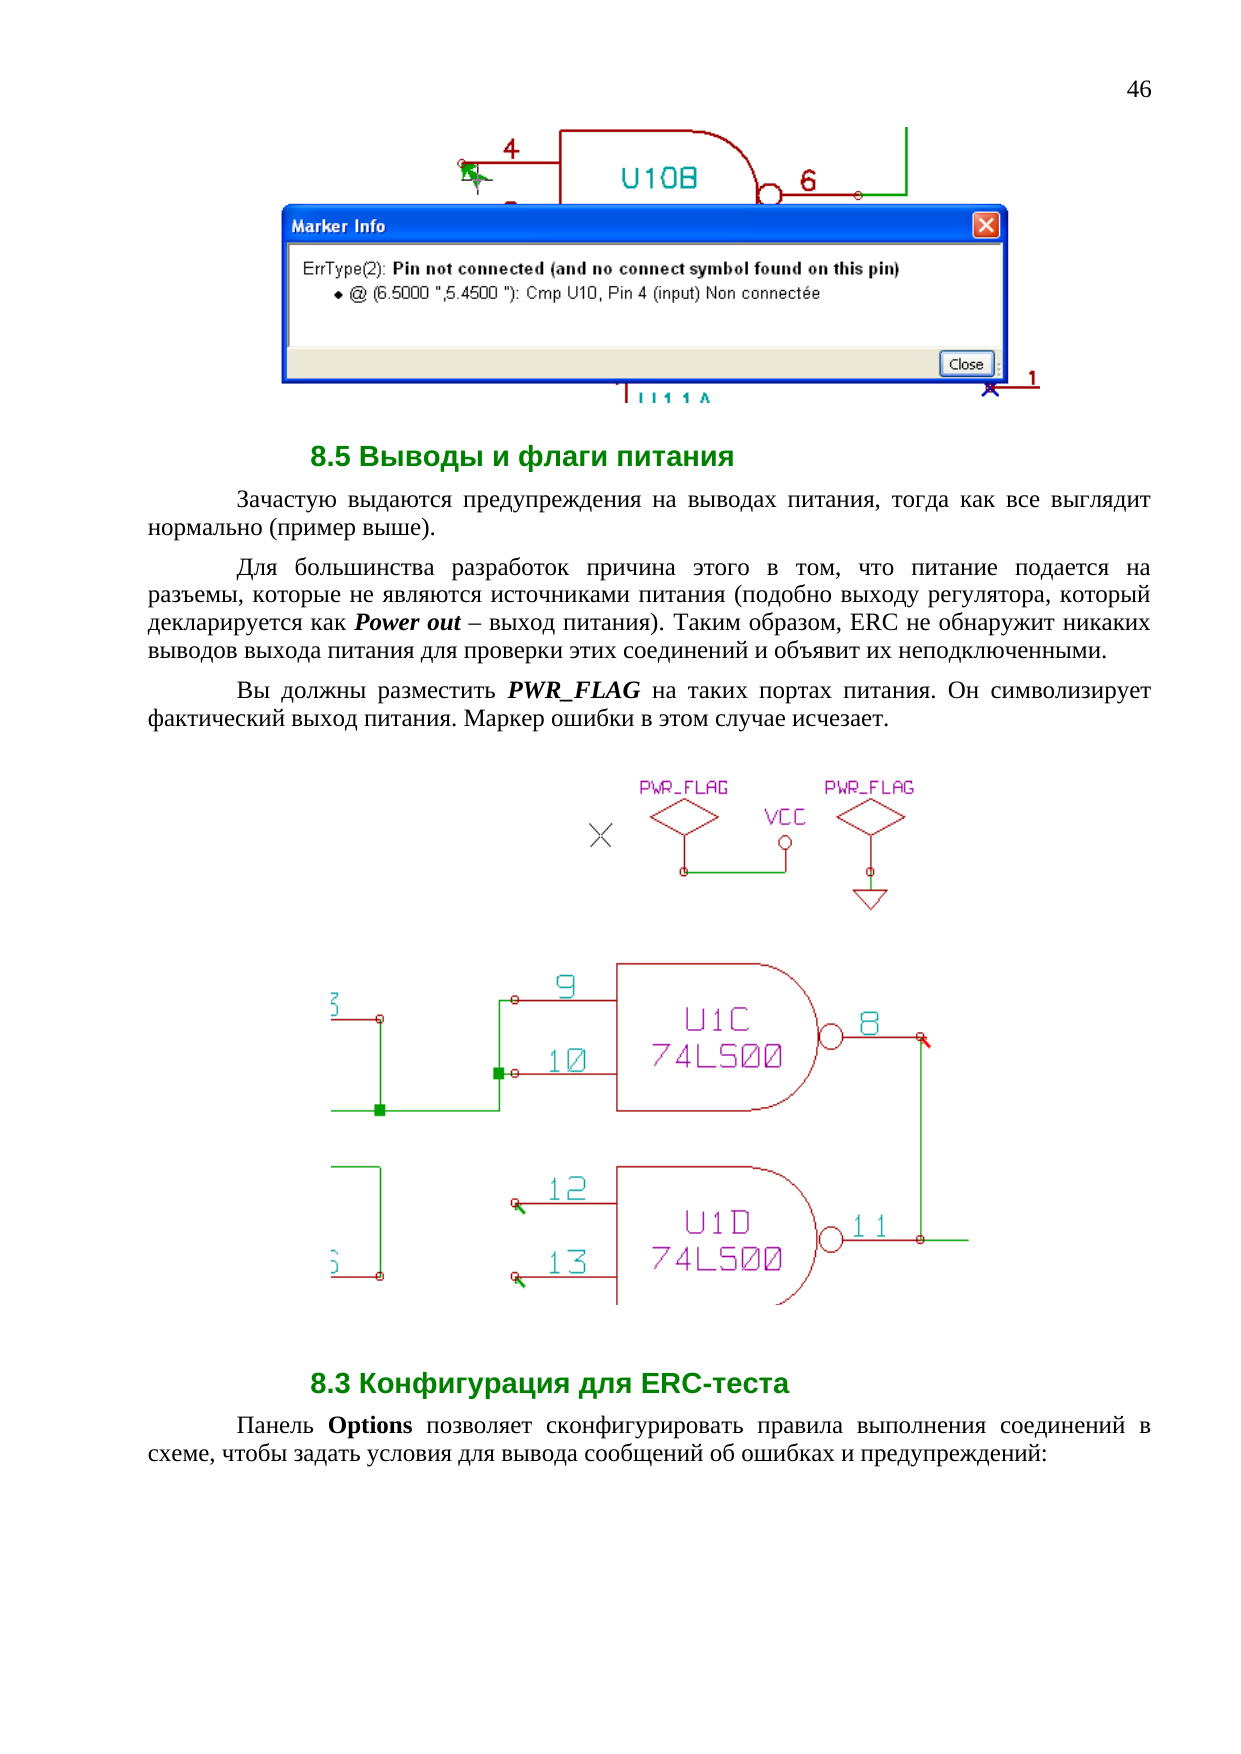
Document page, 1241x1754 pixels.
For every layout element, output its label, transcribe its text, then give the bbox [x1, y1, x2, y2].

text Зачастую выдаются предупреждения на выводах питания, тогда как все выглядит нормально (пример выше). [148, 485, 1152, 540]
subtitle 8.3 Конфигурация для ERC-теста [236, 1367, 1152, 1399]
text Панель Options позволяет сконфигурировать правила выполнения соединений в схеме, чтобы задать условия для вывода сообщений об ошибках и предупреждений: [148, 1412, 1152, 1467]
text Для большинства разработок причина этого в том, что питание подается на разъемы, которые не являются источниками питания (подобно выходу регулятора, который декларируется как Power out – выход питания). Таким образом, ERC не обнаружит никаких выводов выхода питания для проверки этих соединений и объявит их неподключенными. [148, 553, 1152, 664]
text Вы должны разместить PWR_FLAG на таких портах питания. Он символизирует фактический выход питания. Маркер ошибки в этом случае исчезает. [148, 676, 1152, 732]
subtitle 8.5 Выводы и флаги питания [236, 440, 1152, 472]
